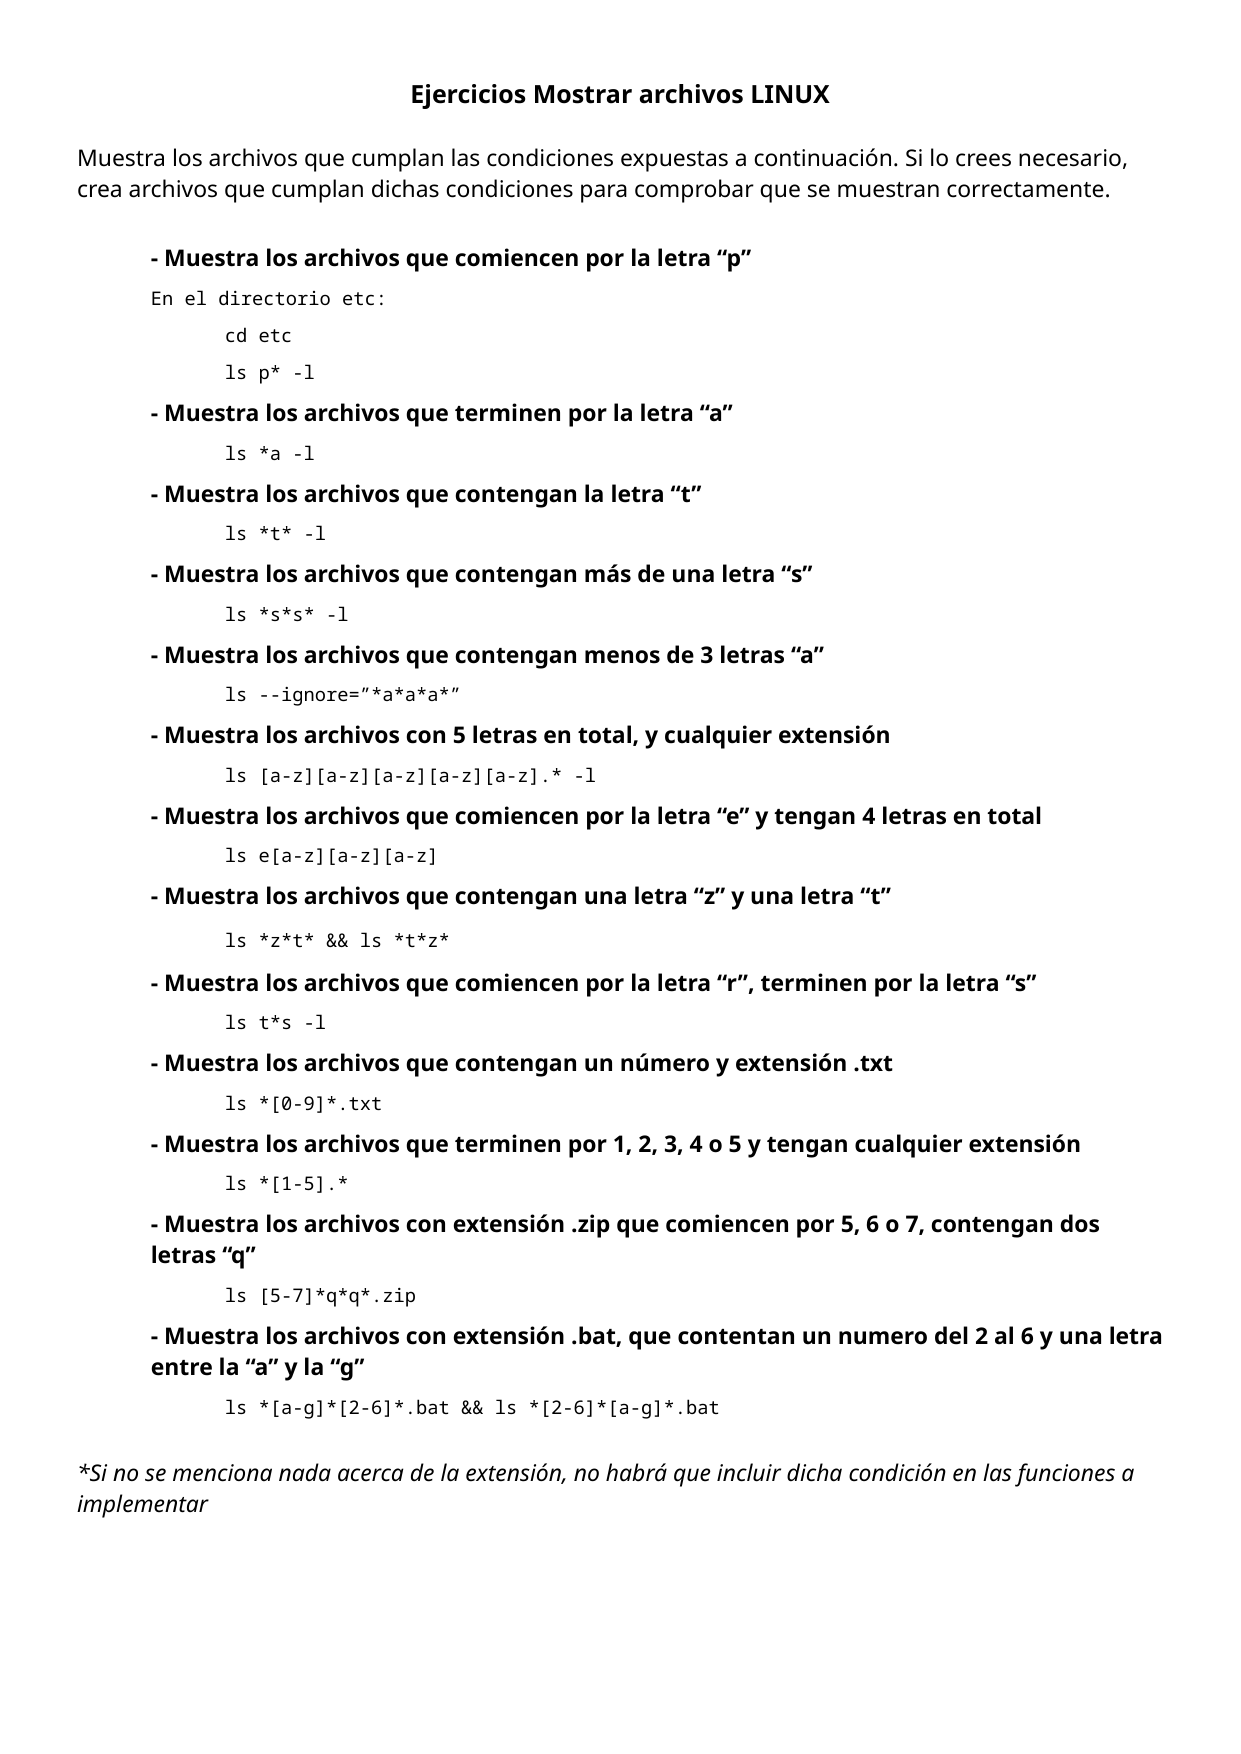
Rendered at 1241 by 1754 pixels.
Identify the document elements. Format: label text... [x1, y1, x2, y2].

text - Muestra los archivos con extensión .bat, que contentan un numero del 2 al 6 y una letra entre la “a” y la “g” [151, 1320, 1163, 1382]
text - Muestra los archivos que contengan más de una letra “s” [151, 558, 1163, 589]
text ls [a-z][a-z][a-z][a-z][a-z].* -l [151, 762, 1163, 788]
text - Muestra los archivos que contengan la letra “t” [151, 478, 1163, 509]
text ls e[a-z][a-z][a-z] [151, 843, 1163, 868]
text ls *[1-5].* [151, 1171, 1163, 1196]
text En el directorio etc: [151, 285, 1163, 310]
text ls [5-7]*q*q*.zip [151, 1282, 1163, 1308]
text - Muestra los archivos que comiencen por la letra “p” [151, 242, 1163, 273]
text ls *[0-9]*.txt [151, 1090, 1163, 1116]
text - Muestra los archivos que contengan un número y extensión .txt [151, 1047, 1163, 1078]
text ls *a -l [151, 440, 1163, 466]
text ls *s*s* -l [151, 601, 1163, 627]
text ls t*s -l [151, 1009, 1163, 1035]
text *Si no se menciona nada acerca de la extensión, no habrá que incluir dicha condición en las funciones a implementar [77, 1457, 1163, 1519]
text Ejercicios Mostrar archivos LINUX [77, 77, 1163, 111]
text ls p* -l [151, 360, 1163, 385]
text - Muestra los archivos con extensión .zip que comiencen por 5, 6 o 7, contengan dos letras “q” [151, 1208, 1163, 1271]
text ls *z*t* && ls *t*z* [151, 923, 1163, 954]
text Muestra los archivos que cumplan las condiciones expuestas a continuación. Si lo crees necesario, crea archivos que cumplan dichas condiciones para comprobar que se muestran correctamente. [77, 142, 1163, 204]
text cd etc [151, 322, 1163, 348]
text ls *[a-g]*[2-6]*.bat && ls *[2-6]*[a-g]*.bat [151, 1394, 1163, 1420]
text ls --ignore=”*a*a*a*” [151, 682, 1163, 707]
text - Muestra los archivos que contengan una letra “z” y una letra “t” [151, 880, 1163, 911]
text - Muestra los archivos que contengan menos de 3 letras “a” [151, 639, 1163, 670]
text - Muestra los archivos que comiencen por la letra “r”, terminen por la letra “s” [151, 966, 1163, 998]
text - Muestra los archivos con 5 letras en total, y cualquier extensión [151, 719, 1163, 750]
text - Muestra los archivos que comiencen por la letra “e” y tengan 4 letras en total [151, 800, 1163, 831]
text - Muestra los archivos que terminen por la letra “a” [151, 397, 1163, 428]
text - Muestra los archivos que terminen por 1, 2, 3, 4 o 5 y tengan cualquier extensión [151, 1127, 1163, 1159]
text ls *t* -l [151, 521, 1163, 546]
